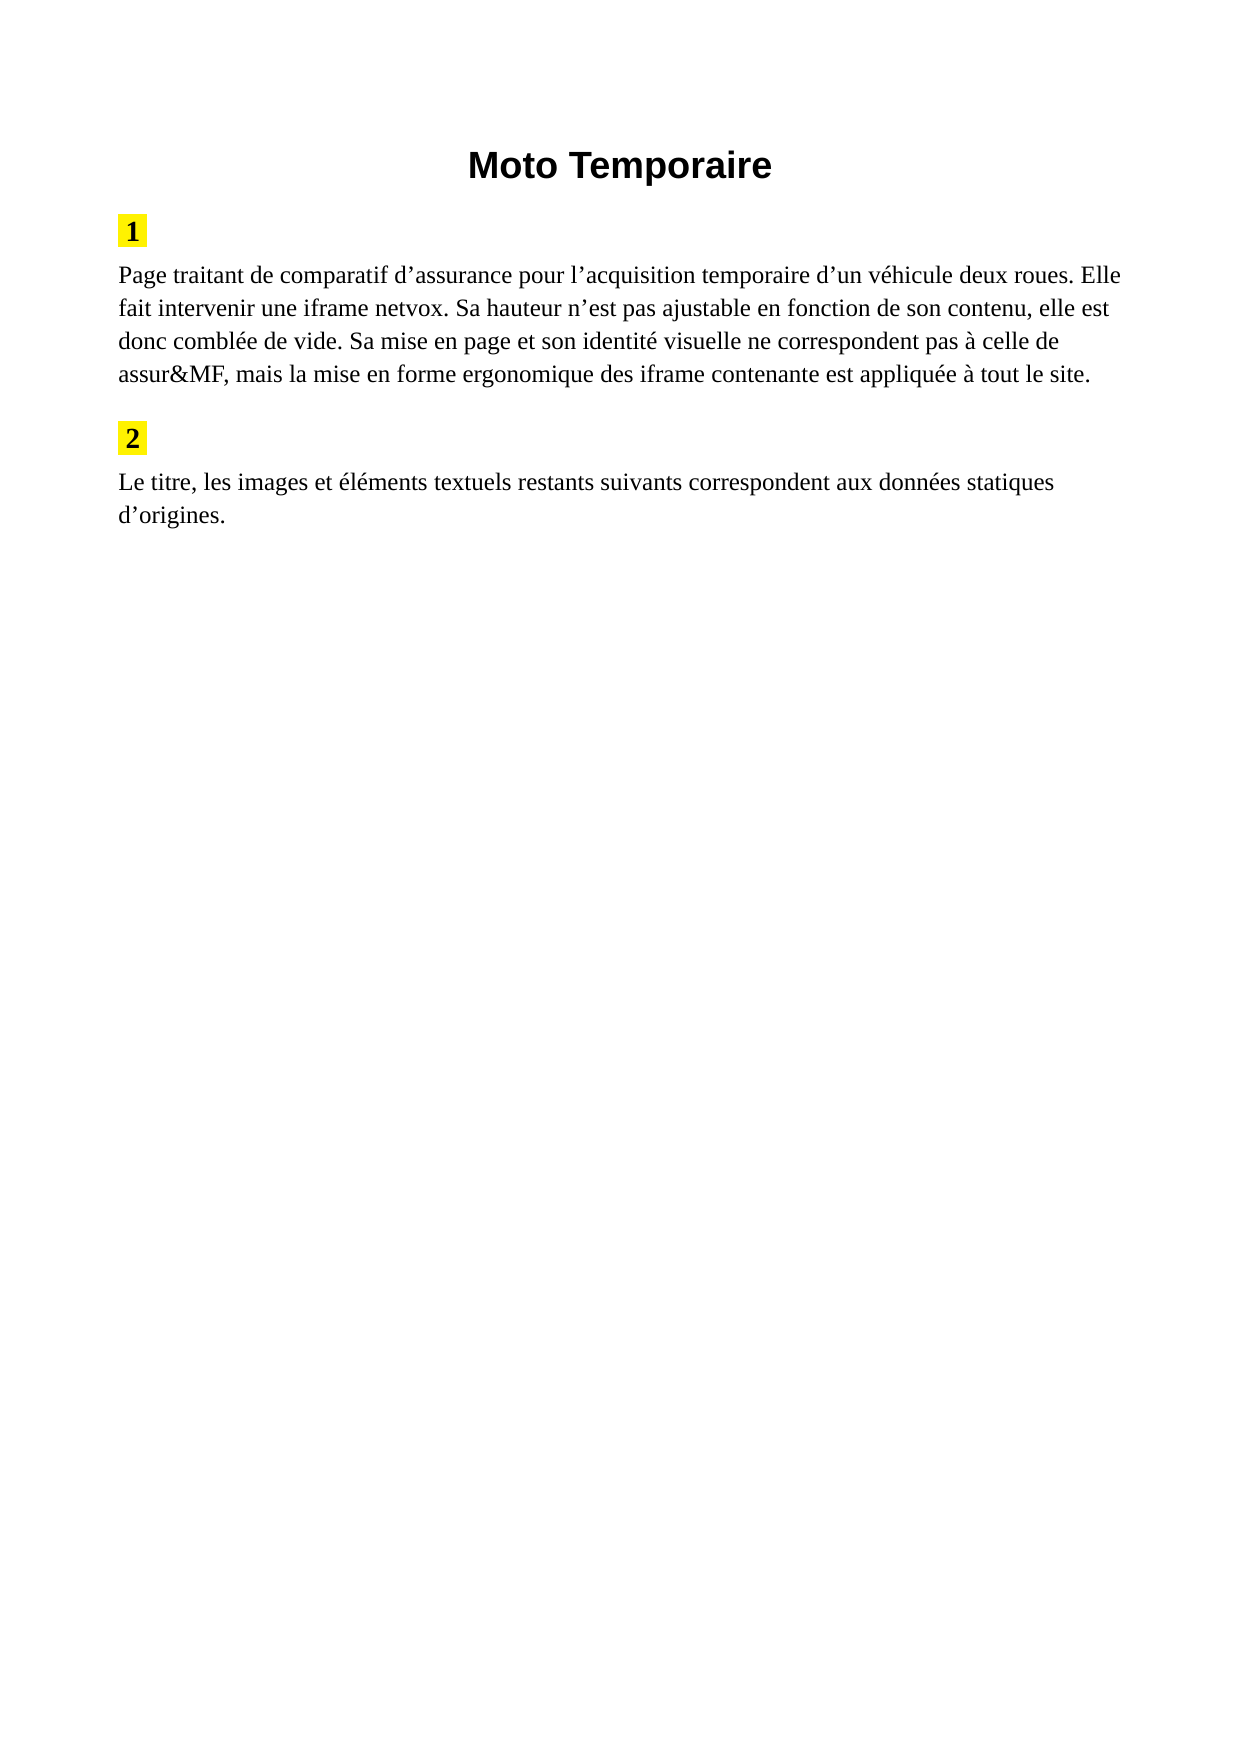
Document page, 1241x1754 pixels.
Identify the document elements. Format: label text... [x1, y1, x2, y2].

subtitle 2 [118, 421, 1122, 455]
text Page traitant de comparatif d’assurance pour l’acquisition temporaire d’un véhicule deux roues. Elle fait intervenir une iframe netvox. Sa hauteur n’est pas ajustable en fonction de son contenu, elle est donc comblée de vide. Sa mise en page et son identité visuelle ne correspondent pas à celle de assur&MF, mais la mise en forme ergonomique des iframe contenante est appliquée à tout le site. [118, 260, 1122, 388]
text Le titre, les images et éléments textuels restants suivants correspondent aux données statiques d’origines. [118, 467, 1122, 529]
subtitle 1 [118, 214, 1122, 247]
subtitle Moto Temporaire [118, 143, 1122, 187]
